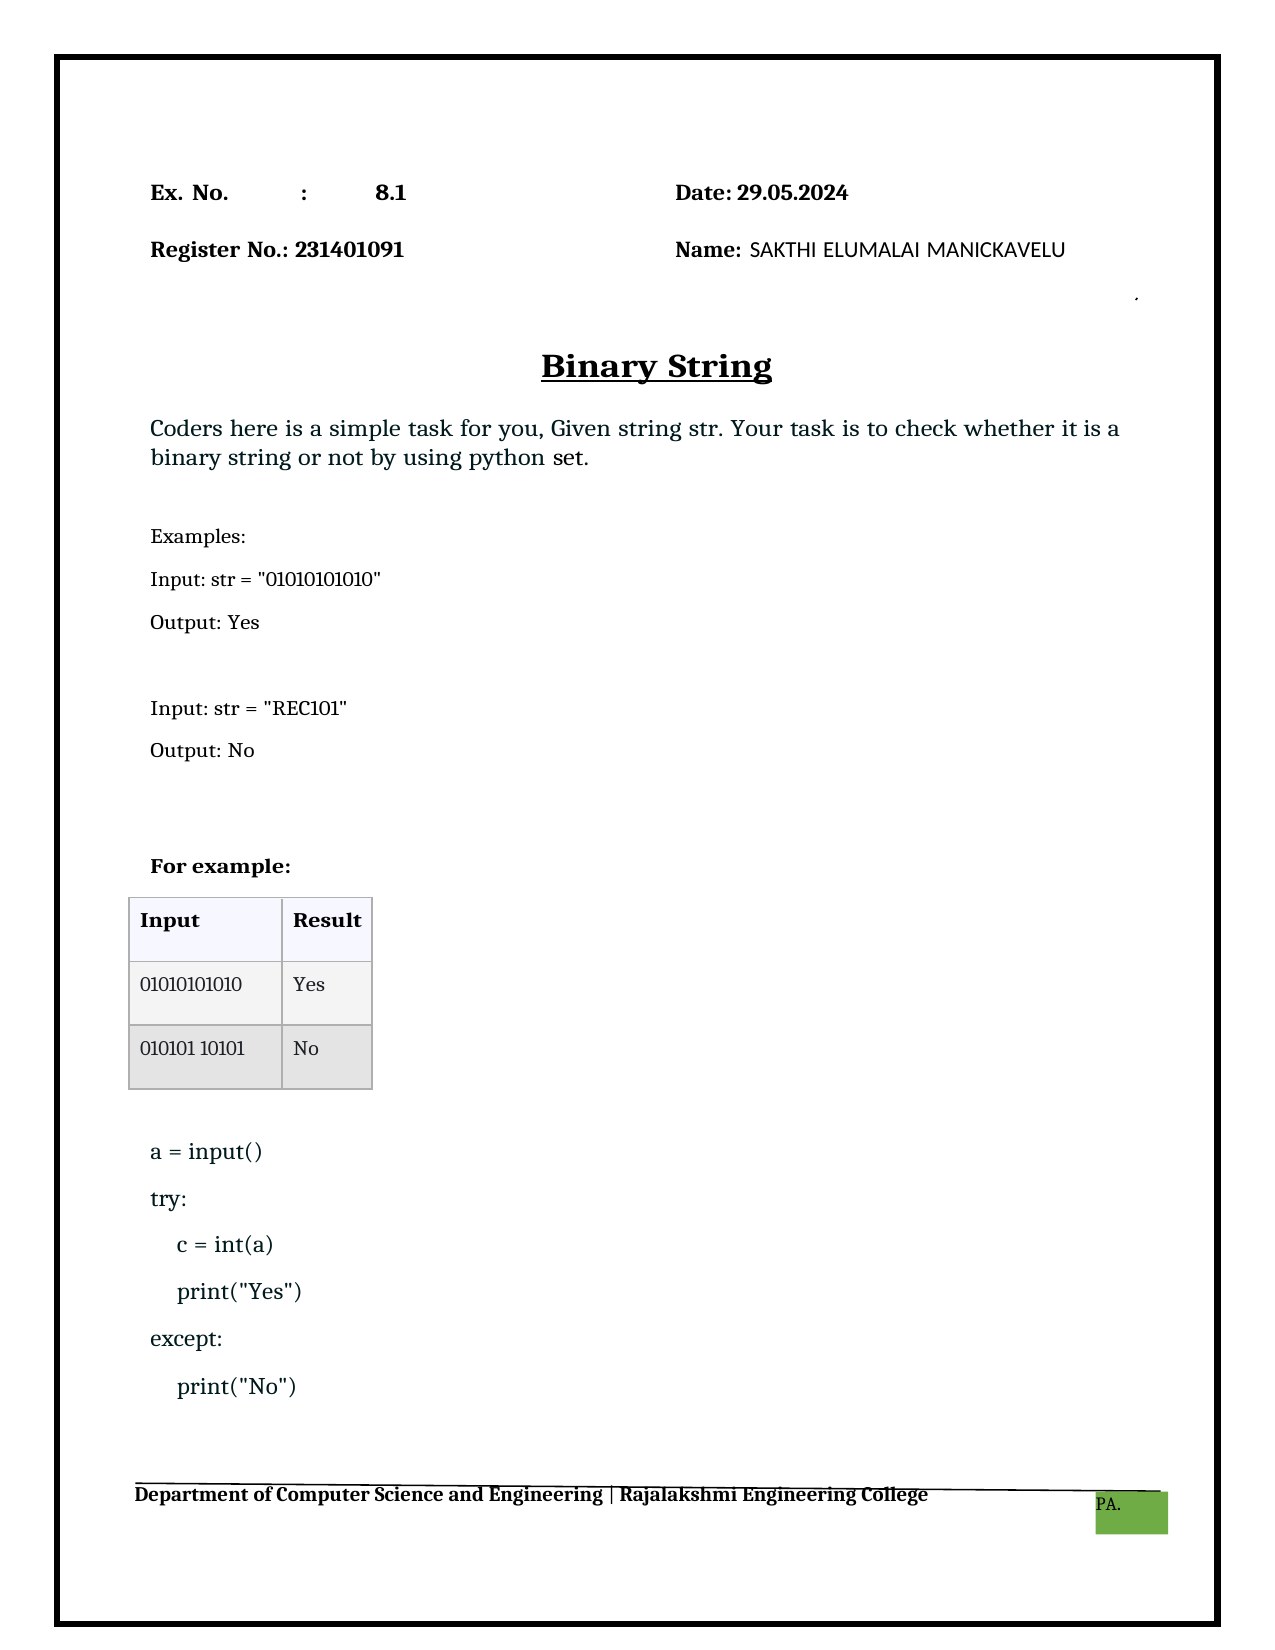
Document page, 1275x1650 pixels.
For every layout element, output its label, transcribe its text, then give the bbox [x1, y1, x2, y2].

table_cell Yes [283, 962, 371, 1024]
text except: [150, 1325, 1173, 1353]
table_cell 01010101010 [130, 962, 281, 1024]
text Ex. No. : 8.1 Date: 29.05.2024 [150, 180, 1173, 206]
text a = input() try: [150, 1137, 267, 1212]
text Input: str = "REC101" Output: No [150, 696, 364, 763]
table_header Result [283, 898, 371, 961]
table_header Input [130, 898, 282, 961]
text Input: str = "01010101010" Output: Yes [150, 568, 412, 635]
text Examples: [150, 525, 1173, 549]
text Coders here is a simple task for you, Given string str. Your task is to check whether it is a binary string or not by using python set. [150, 415, 1134, 471]
text For example: [150, 855, 1173, 879]
table_cell No [283, 1026, 371, 1088]
table_cell 010101 10101 [130, 1026, 281, 1088]
text Register No.: 231401091 Name: SAKTHI ELUMALAI MANICKAVELU [150, 235, 1173, 263]
subtitle Binary String [412, 347, 901, 386]
text c = int(a) print("Yes") [177, 1231, 309, 1306]
text print("No") [177, 1372, 1173, 1400]
